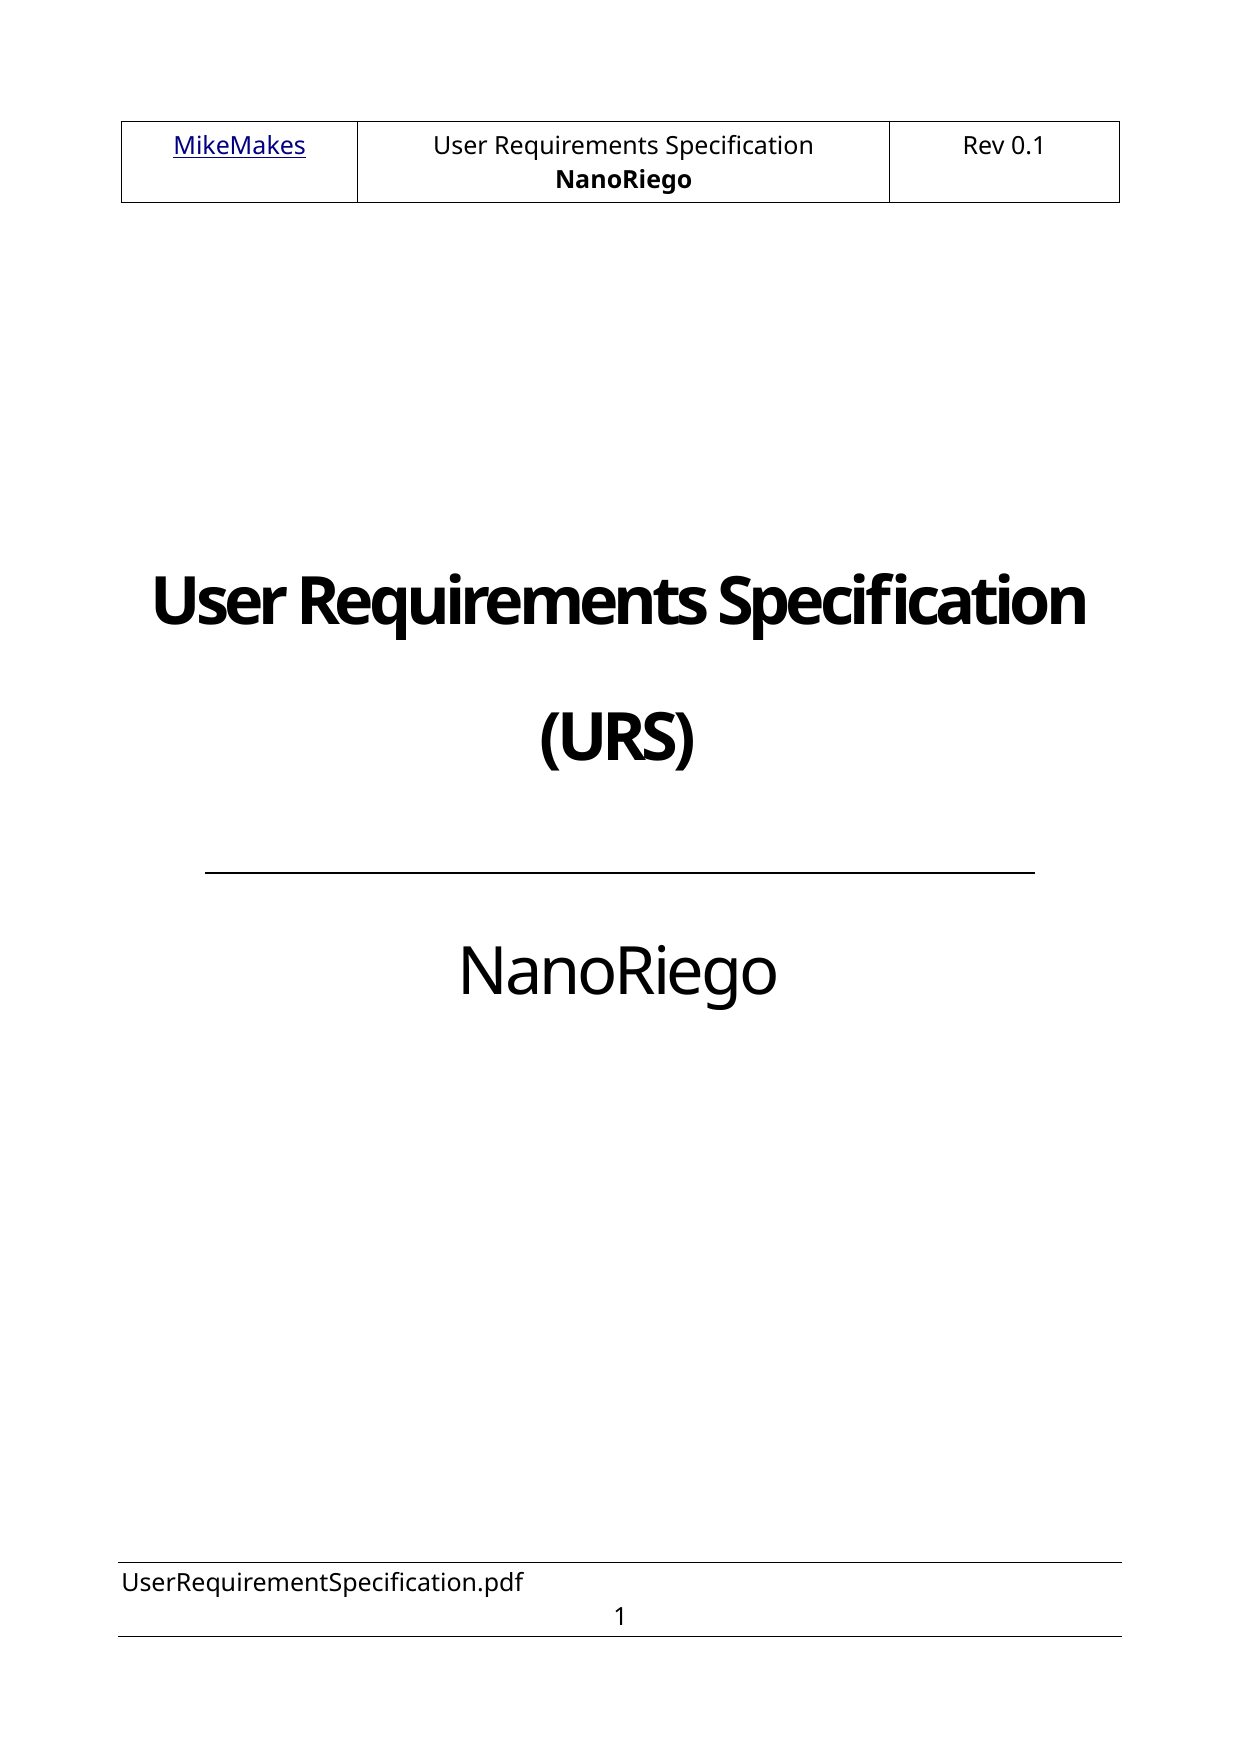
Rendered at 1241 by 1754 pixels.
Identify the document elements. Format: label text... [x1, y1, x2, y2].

subtitle NanoRiego [205, 874, 1035, 1014]
subtitle User Requirements Specification (URS) [118, 553, 1122, 780]
